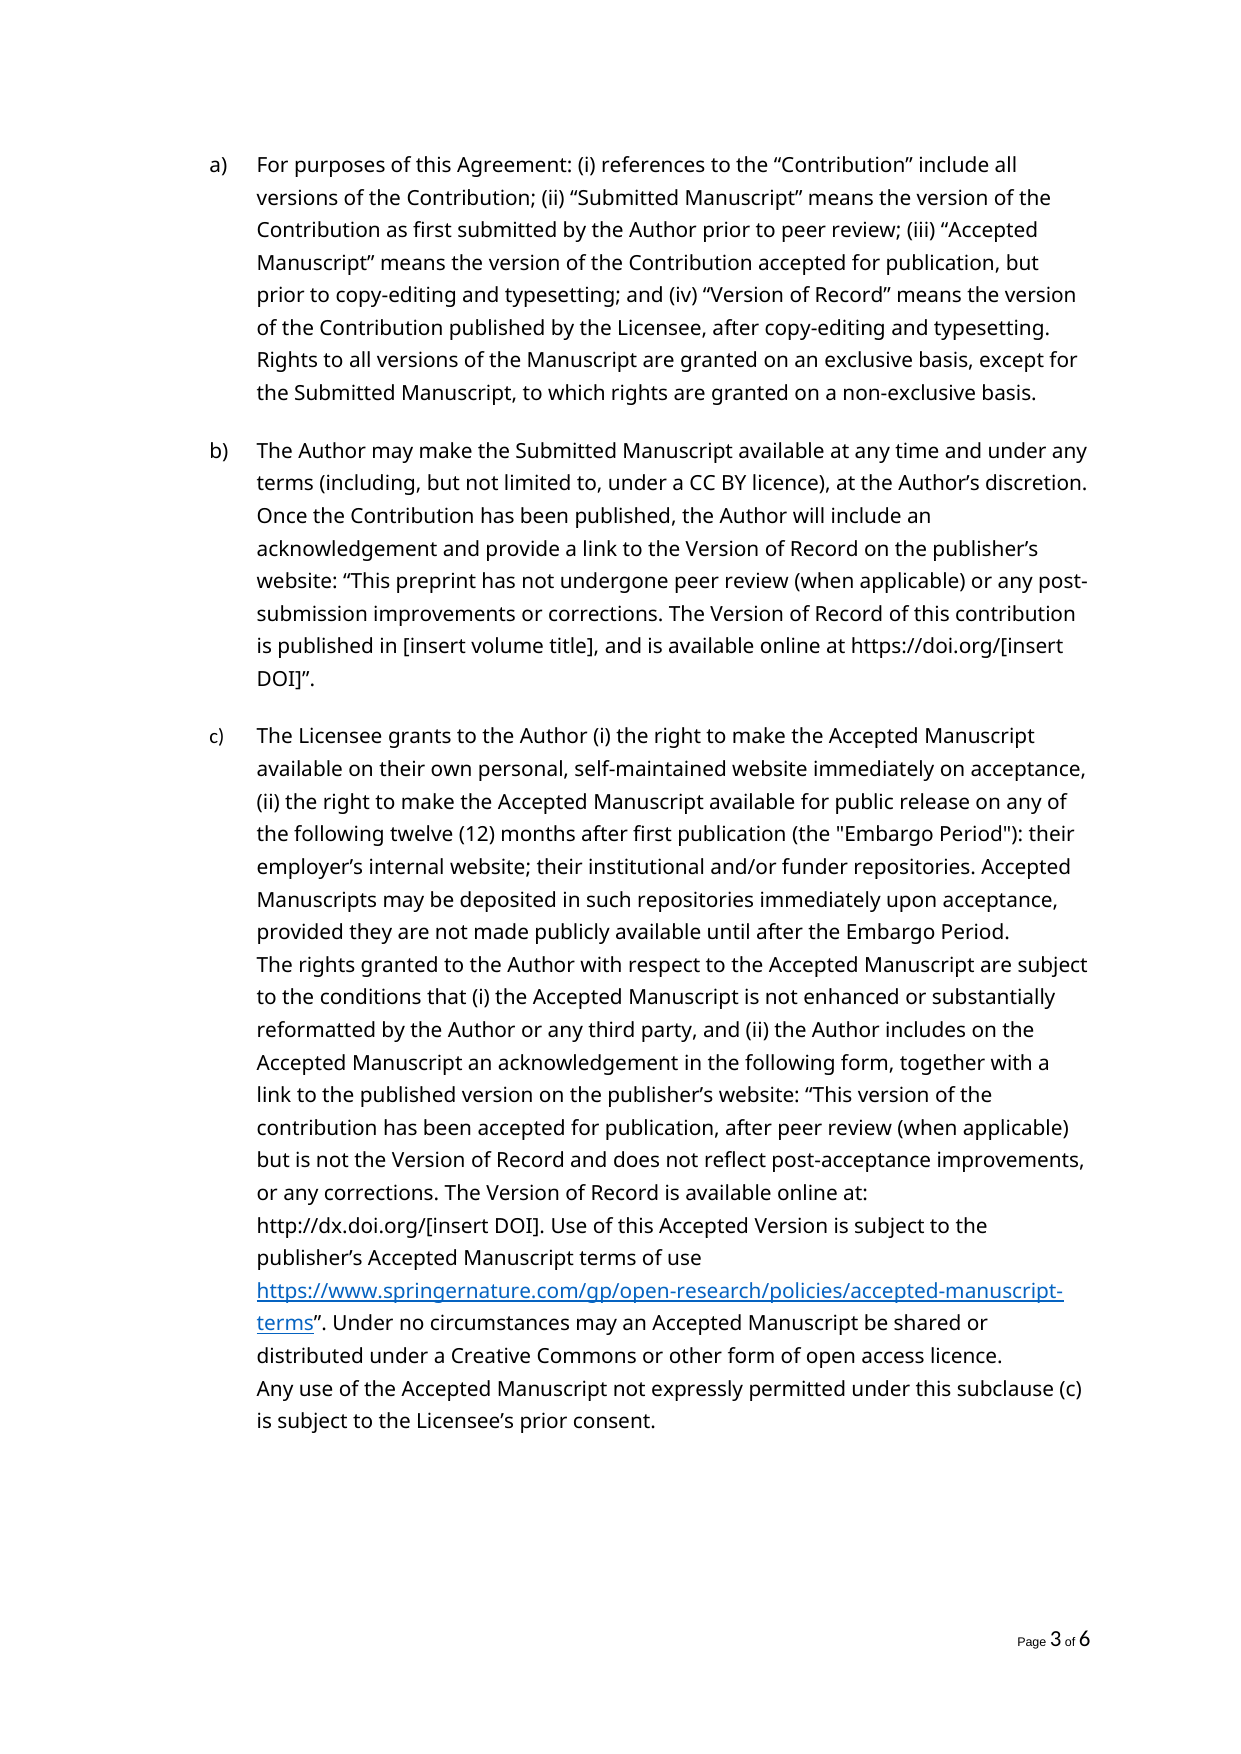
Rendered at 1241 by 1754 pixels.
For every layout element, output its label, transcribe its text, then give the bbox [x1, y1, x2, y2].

list The Author may make the Submitted Manuscript available at any time and under any terms (including, but not limited to, under a CC BY licence), at the Author’s discretion. Once the Contribution has been published, the Author will include an acknowledgement and provide a link to the Version of Record on the publisher’s website: “This preprint has not undergone peer review (when applicable) or any post-submission improvements or corrections. The Version of Record of this contribution is published in [insert volume title], and is available online at https://doi.org/[insert DOI]”. [209, 436, 1090, 692]
list The Licensee grants to the Author (i) the right to make the Accepted Manuscript available on their own personal, self-maintained website immediately on acceptance, (ii) the right to make the Accepted Manuscript available for public release on any of the following twelve (12) months after first publication (the "Embargo Period"): their employer’s internal website; their institutional and/or funder repositories. Accepted Manuscripts may be deposited in such repositories immediately upon acceptance, provided they are not made publicly available until after the Embargo Period. The rights granted to the Author with respect to the Accepted Manuscript are subject to the conditions that (i) the Accepted Manuscript is not enhanced or substantially reformatted by the Author or any third party, and (ii) the Author includes on the Accepted Manuscript an acknowledgement in the following form, together with a link to the published version on the publisher’s website: “This version of the contribution has been accepted for publication, after peer review (when applicable) but is not the Version of Record and does not reflect post-acceptance improvements, or any corrections. The Version of Record is available online at: http://dx.doi.org/[insert DOI]. Use of this Accepted Version is subject to the publisher’s Accepted Manuscript terms of use https://www.springernature.com/gp/open-research/policies/accepted-manuscript-terms”. Under no circumstances may an Accepted Manuscript be shared or distributed under a Creative Commons or other form of open access licence. Any use of the Accepted Manuscript not expressly permitted under this subclause (c) is subject to the Licensee’s prior consent. [209, 722, 1090, 1435]
list For purposes of this Agreement: (i) references to the “Contribution” include all versions of the Contribution; (ii) “Submitted Manuscript” means the version of the Contribution as first submitted by the Author prior to peer review; (iii) “Accepted Manuscript” means the version of the Contribution accepted for publication, but prior to copy-editing and typesetting; and (iv) “Version of Record” means the version of the Contribution published by the Licensee, after copy-editing and typesetting. Rights to all versions of the Manuscript are granted on an exclusive basis, except for the Submitted Manuscript, to which rights are granted on a non-exclusive basis. [209, 150, 1090, 407]
